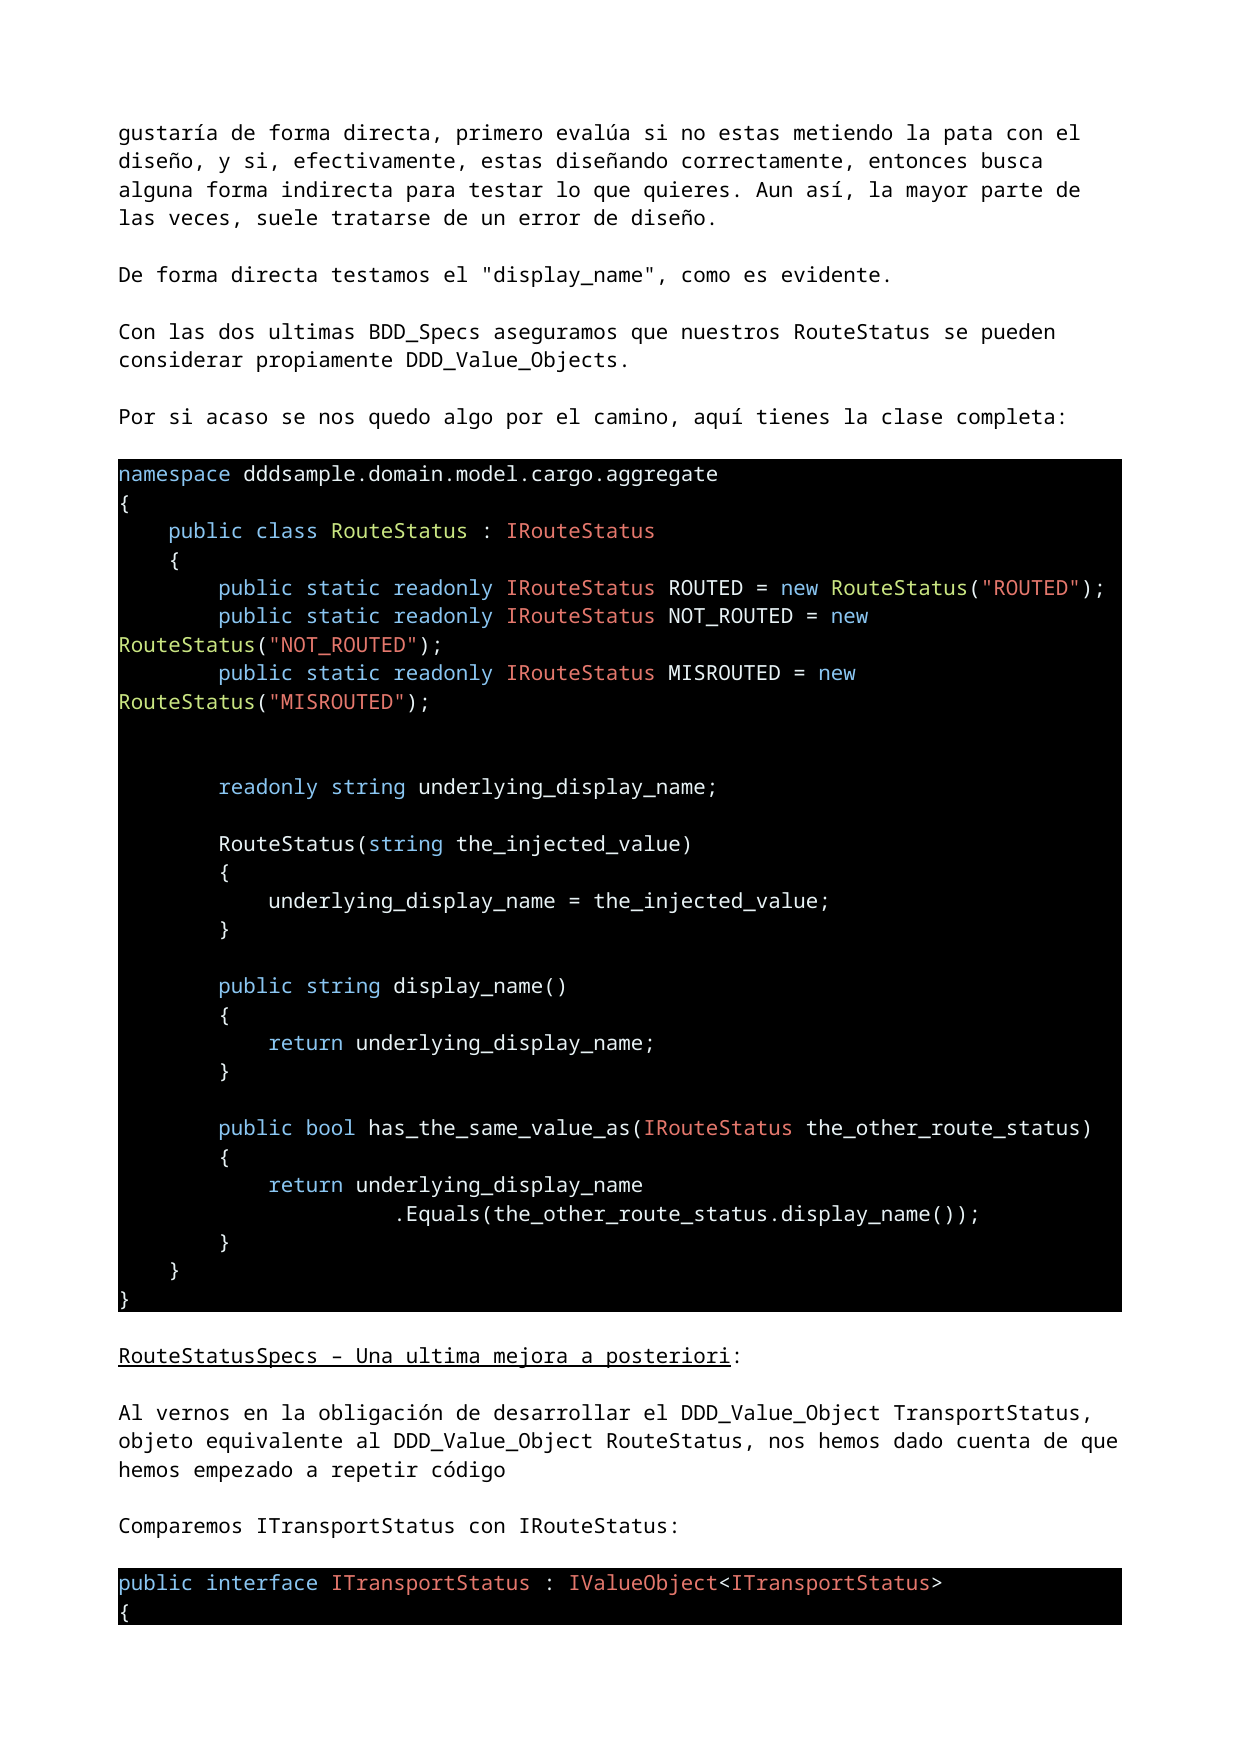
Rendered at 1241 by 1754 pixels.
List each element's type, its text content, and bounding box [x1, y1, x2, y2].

text RouteStatus(string the_injected_value) [118, 829, 1122, 857]
text { [118, 1142, 1122, 1170]
text public static readonly IRouteStatus MISROUTED = new RouteStatus("MISROUTED"); [118, 658, 1122, 715]
text return underlying_display_name; [118, 1028, 1122, 1057]
text Comparemos ITransportStatus con IRouteStatus: [118, 1512, 1122, 1540]
text gustaría de forma directa, primero evalúa si no estas metiendo la pata con el diseño, y si, efectivamente, estas diseñando correctamente, entonces busca alguna forma indirecta para testar lo que quieres. Aun así, la mayor parte de las veces, suele tratarse de un error de diseño. [118, 118, 1122, 232]
text { [118, 857, 1122, 886]
text public bool has_the_same_value_as(IRouteStatus the_other_route_status) [118, 1113, 1122, 1142]
text RouteStatusSpecs – Una ultima mejora a posteriori: [118, 1341, 1122, 1369]
text } [118, 914, 1122, 943]
text Al vernos en la obligación de desarrollar el DDD_Value_Object TransportStatus, objeto equivalente al DDD_Value_Object RouteStatus, nos hemos dado cuenta de que hemos empezado a repetir código [118, 1398, 1122, 1483]
text } [118, 1256, 1122, 1284]
text public static readonly IRouteStatus ROUTED = new RouteStatus("ROUTED"); [118, 573, 1122, 602]
text } [118, 1284, 1122, 1312]
text public string display_name() [118, 971, 1122, 1000]
text return underlying_display_name [118, 1170, 1122, 1199]
text underlying_display_name = the_injected_value; [118, 886, 1122, 914]
text De forma directa testamos el "display_name", como es evidente. [118, 260, 1122, 289]
text public interface ITransportStatus : IValueObject<ITransportStatus> [118, 1568, 1122, 1597]
text public class RouteStatus : IRouteStatus [118, 516, 1122, 545]
text } [118, 1227, 1122, 1256]
text { [118, 1597, 1122, 1625]
text Con las dos ultimas BDD_Specs aseguramos que nuestros RouteStatus se pueden considerar propiamente DDD_Value_Objects. [118, 317, 1122, 374]
text public static readonly IRouteStatus NOT_ROUTED = new RouteStatus("NOT_ROUTED"); [118, 602, 1122, 658]
text } [118, 1057, 1122, 1085]
text { [118, 1000, 1122, 1028]
text Por si acaso se nos quedo algo por el camino, aquí tienes la clase completa: [118, 402, 1122, 431]
text namespace dddsample.domain.model.cargo.aggregate [118, 459, 1122, 488]
text .Equals(the_other_route_status.display_name()); [118, 1199, 1122, 1227]
text { [118, 488, 1122, 516]
text { [118, 545, 1122, 573]
text readonly string underlying_display_name; [118, 772, 1122, 801]
